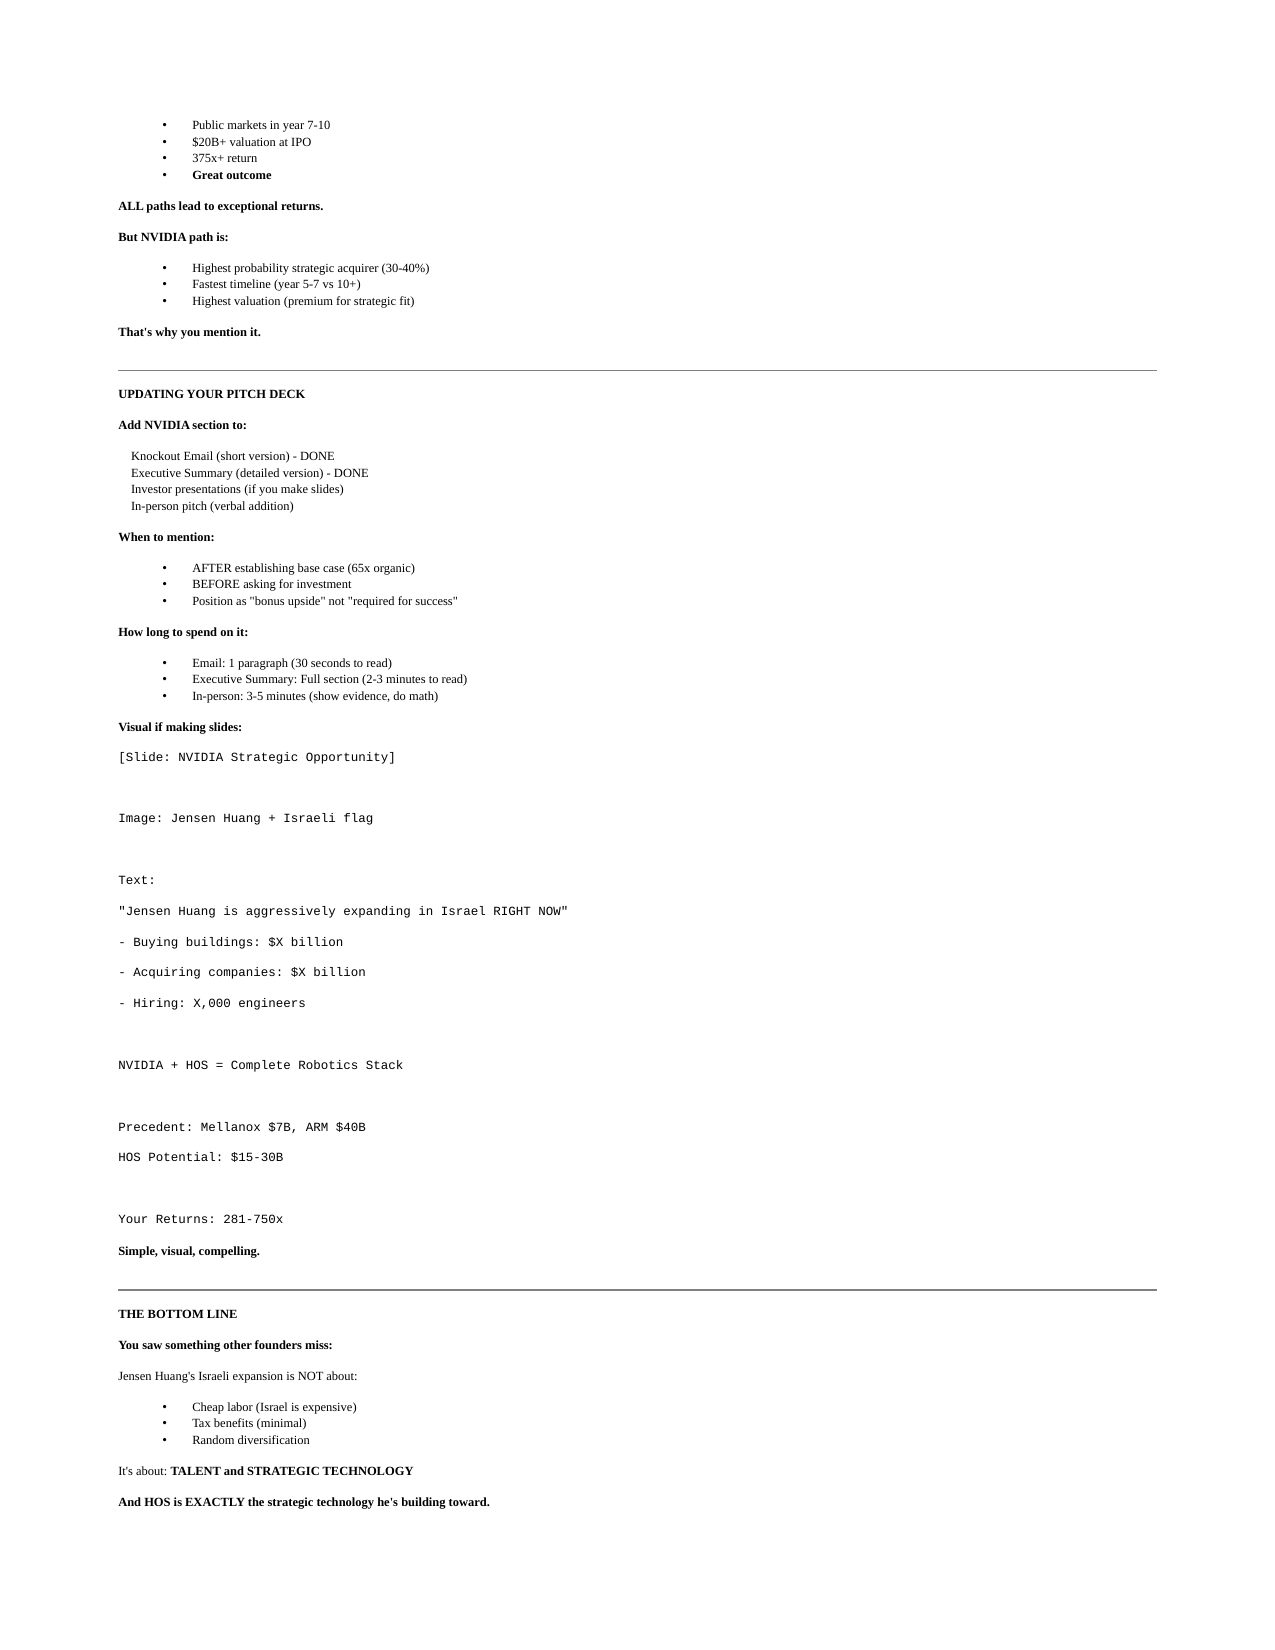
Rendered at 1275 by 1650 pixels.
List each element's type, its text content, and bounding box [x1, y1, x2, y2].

text - Hiring: X,000 engineers [118, 997, 1157, 1011]
text ✅ Knockout Email (short version) - DONE ✅ Executive Summary (detailed version) - DONE ✅ Investor presentations (if you make slides) ✅ In-person pitch (verbal addition) [118, 449, 1157, 513]
list Public markets in year 7-10 [162, 118, 1157, 132]
list Tax benefits (minimal) [162, 1416, 1157, 1430]
list Email: 1 paragraph (30 seconds to read) [162, 656, 1157, 670]
list BEFORE asking for investment [162, 577, 1157, 591]
text Add NVIDIA section to: [118, 418, 1157, 432]
text Simple, visual, compelling. [118, 1244, 1157, 1258]
list Highest valuation (premium for strategic fit) [162, 293, 1157, 308]
list In-person: 3-5 minutes (show evidence, do math) [162, 688, 1157, 703]
text HOS Potential: $15-30B [118, 1151, 1157, 1166]
text That's why you mention it. [118, 324, 1157, 339]
list Fastest timeline (year 5-7 vs 10+) [162, 277, 1157, 291]
text Jensen Huang's Israeli expansion is NOT about: [118, 1368, 1157, 1383]
text "Jensen Huang is aggressively expanding in Israel RIGHT NOW" [118, 905, 1157, 919]
text Precedent: Mellanox $7B, ARM $40B [118, 1121, 1157, 1135]
text - Buying buildings: $X billion [118, 936, 1157, 950]
text [Slide: NVIDIA Strategic Opportunity] [118, 751, 1157, 765]
text But NVIDIA path is: [118, 229, 1157, 244]
text How long to spend on it: [118, 624, 1157, 639]
text Text: [118, 874, 1157, 888]
list Random diversification [162, 1432, 1157, 1447]
list Cheap labor (Israel is expensive) [162, 1399, 1157, 1414]
text Your Returns: 281-750x [118, 1213, 1157, 1227]
subtitle THE BOTTOM LINE [118, 1306, 1157, 1321]
text NVIDIA + HOS = Complete Robotics Stack [118, 1059, 1157, 1073]
list 375x+ return [162, 151, 1157, 165]
list Great outcome [162, 167, 1157, 182]
text Visual if making slides: [118, 719, 1157, 734]
text It's about: TALENT and STRATEGIC TECHNOLOGY [118, 1463, 1157, 1478]
list Executive Summary: Full section (2-3 minutes to read) [162, 672, 1157, 686]
text You saw something other founders miss: [118, 1337, 1157, 1352]
text ALL paths lead to exceptional returns. [118, 198, 1157, 213]
subtitle UPDATING YOUR PITCH DECK [118, 387, 1157, 401]
text When to mention: [118, 529, 1157, 544]
text Image: Jensen Huang + Israeli flag [118, 812, 1157, 826]
text And HOS is EXACTLY the strategic technology he's building toward. [118, 1494, 1157, 1509]
list AFTER establishing base case (65x organic) [162, 561, 1157, 575]
list Highest probability strategic acquirer (30-40%) [162, 261, 1157, 275]
list $20B+ valuation at IPO [162, 134, 1157, 149]
text - Acquiring companies: $X billion [118, 966, 1157, 981]
list Position as "bonus upside" not "required for success" [162, 593, 1157, 608]
